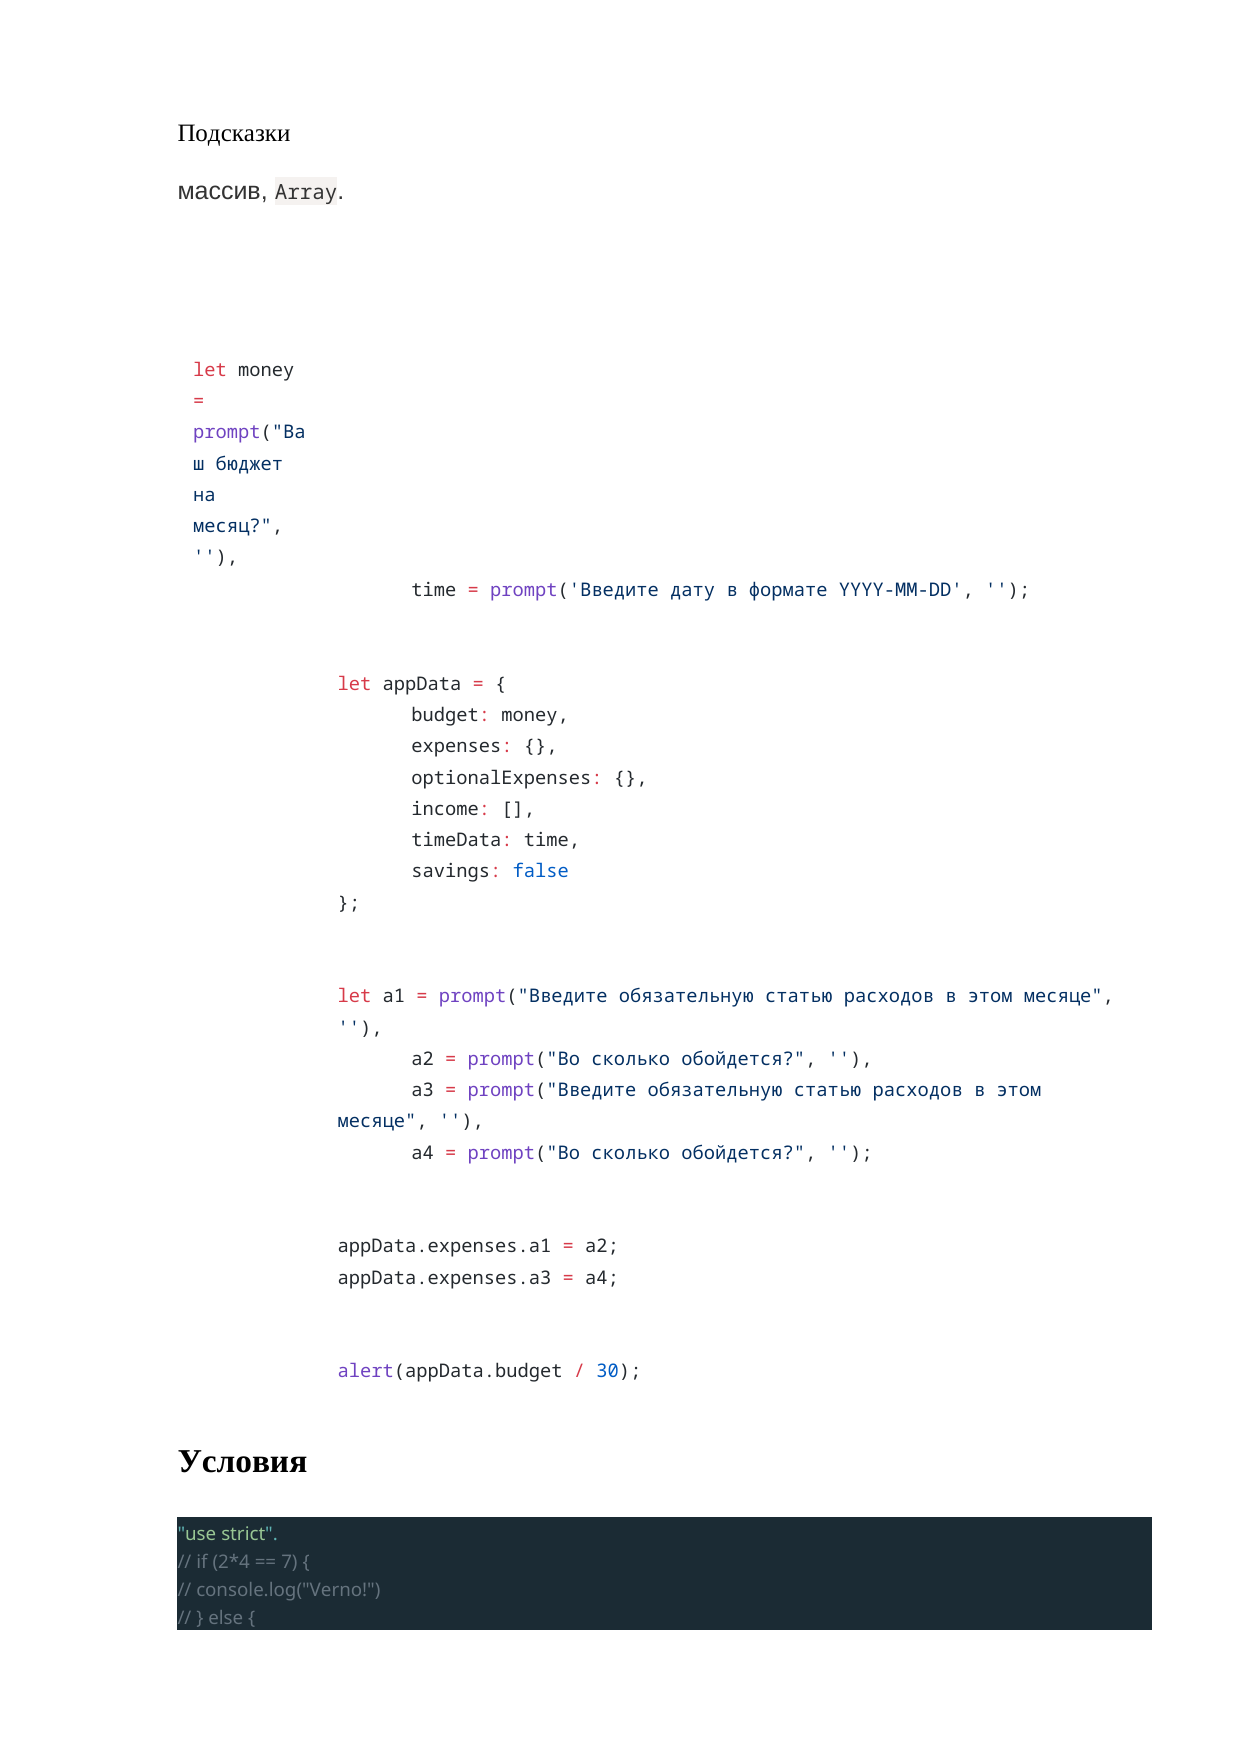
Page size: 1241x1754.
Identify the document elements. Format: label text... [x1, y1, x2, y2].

table_cell [177, 790, 322, 821]
table_cell [322, 1290, 1148, 1352]
table_cell let a1 = prompt("Введите обязательную статью расходов в этом месяце", ''), [322, 977, 1148, 1039]
table_cell a4 = prompt("Во сколько обойдется?", ''); [322, 1133, 1148, 1164]
table_cell alert(appData.budget / 30); [322, 1352, 1148, 1383]
table_cell [177, 852, 322, 883]
table_cell }; [322, 883, 1148, 914]
table_cell a3 = prompt("Введите обязательную статью расходов в этом месяце", ''), [322, 1071, 1148, 1133]
text Подсказки [177, 118, 1152, 147]
table_cell [177, 977, 322, 1039]
table_cell [177, 1227, 322, 1258]
table_cell [177, 915, 322, 977]
table_header let money = prompt("Ваш бюджет на месяц?", ''), [177, 349, 322, 571]
table_cell expenses: {}, [322, 727, 1148, 758]
table_header [322, 349, 1148, 571]
table_cell [177, 665, 322, 696]
table_cell [322, 915, 1148, 977]
table_cell time = prompt('Введите дату в формате YYYY-MM-DD', ''); [322, 571, 1148, 602]
table_cell appData.expenses.a3 = a4; [322, 1258, 1148, 1289]
table_cell timeData: time, [322, 821, 1148, 852]
table_cell [177, 1040, 322, 1071]
table_cell [177, 696, 322, 727]
table_cell [177, 571, 322, 602]
table_cell [177, 1290, 322, 1352]
table_cell a2 = prompt("Во сколько обойдется?", ''), [322, 1040, 1148, 1071]
table_cell income: [], [322, 790, 1148, 821]
table_cell let appData = { [322, 665, 1148, 696]
table_cell [177, 1258, 322, 1289]
table_cell [177, 1352, 322, 1383]
text массив, Array. [177, 176, 1152, 205]
table_cell budget: money, [322, 696, 1148, 727]
text // console.log("Verno!") [177, 1574, 1152, 1602]
table_cell [177, 1071, 322, 1133]
table_cell appData.expenses.a1 = a2; [322, 1227, 1148, 1258]
table_cell [177, 1165, 322, 1227]
table_cell [177, 602, 322, 664]
table_cell optionalExpenses: {}, [322, 758, 1148, 789]
table_cell [322, 602, 1148, 664]
table_cell [177, 1133, 322, 1164]
table_cell [177, 883, 322, 914]
table_cell [177, 758, 322, 789]
text Условия [177, 1441, 1152, 1479]
table_cell [177, 821, 322, 852]
table_cell [177, 727, 322, 758]
text "use strict". [177, 1517, 1152, 1546]
text // } else { [177, 1602, 1152, 1630]
table_cell savings: false [322, 852, 1148, 883]
text // if (2*4 == 7) { [177, 1546, 1152, 1574]
table_cell [322, 1165, 1148, 1227]
